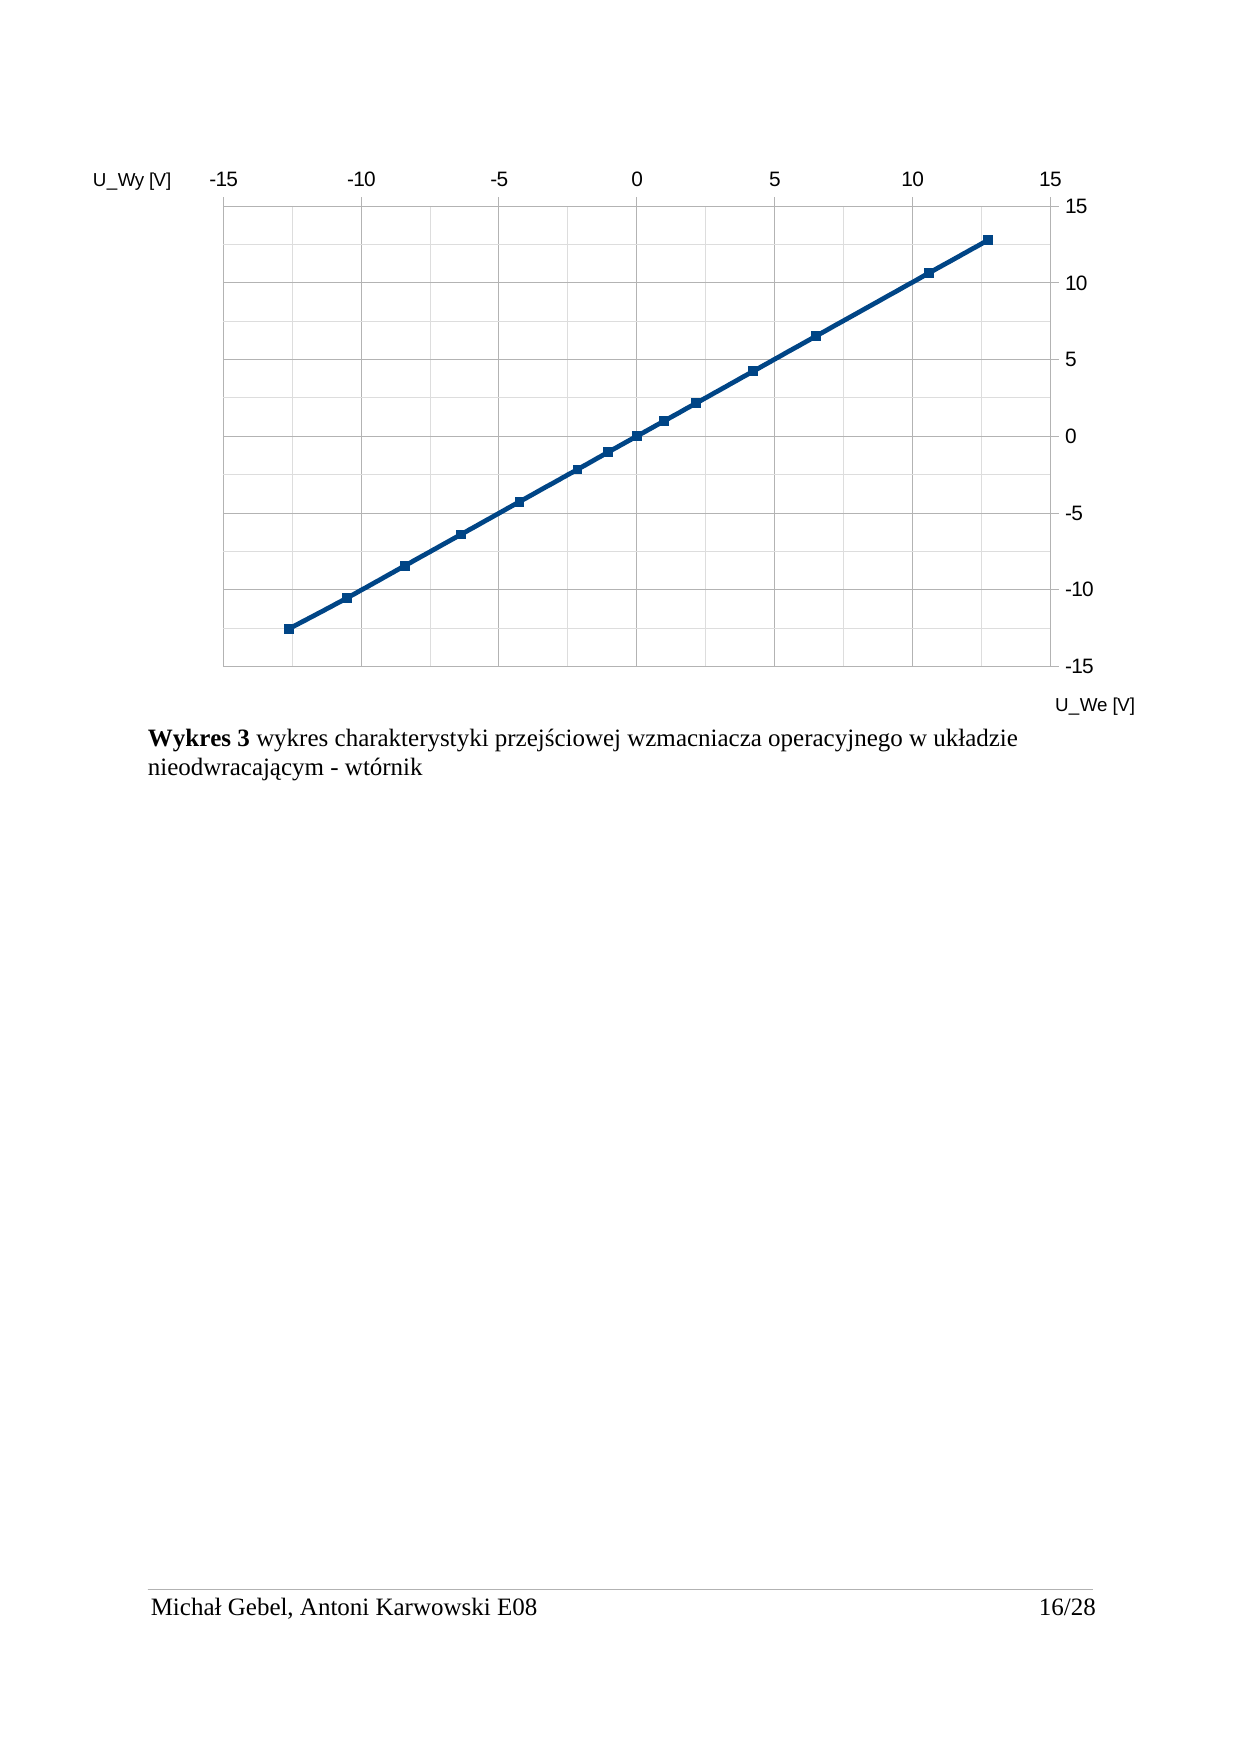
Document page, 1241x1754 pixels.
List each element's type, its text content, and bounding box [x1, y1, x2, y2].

text Wykres 3 wykres charakterystyki przejściowej wzmacniacza operacyjnego w układzie nieodwracającym - wtórnik [148, 724, 1093, 781]
